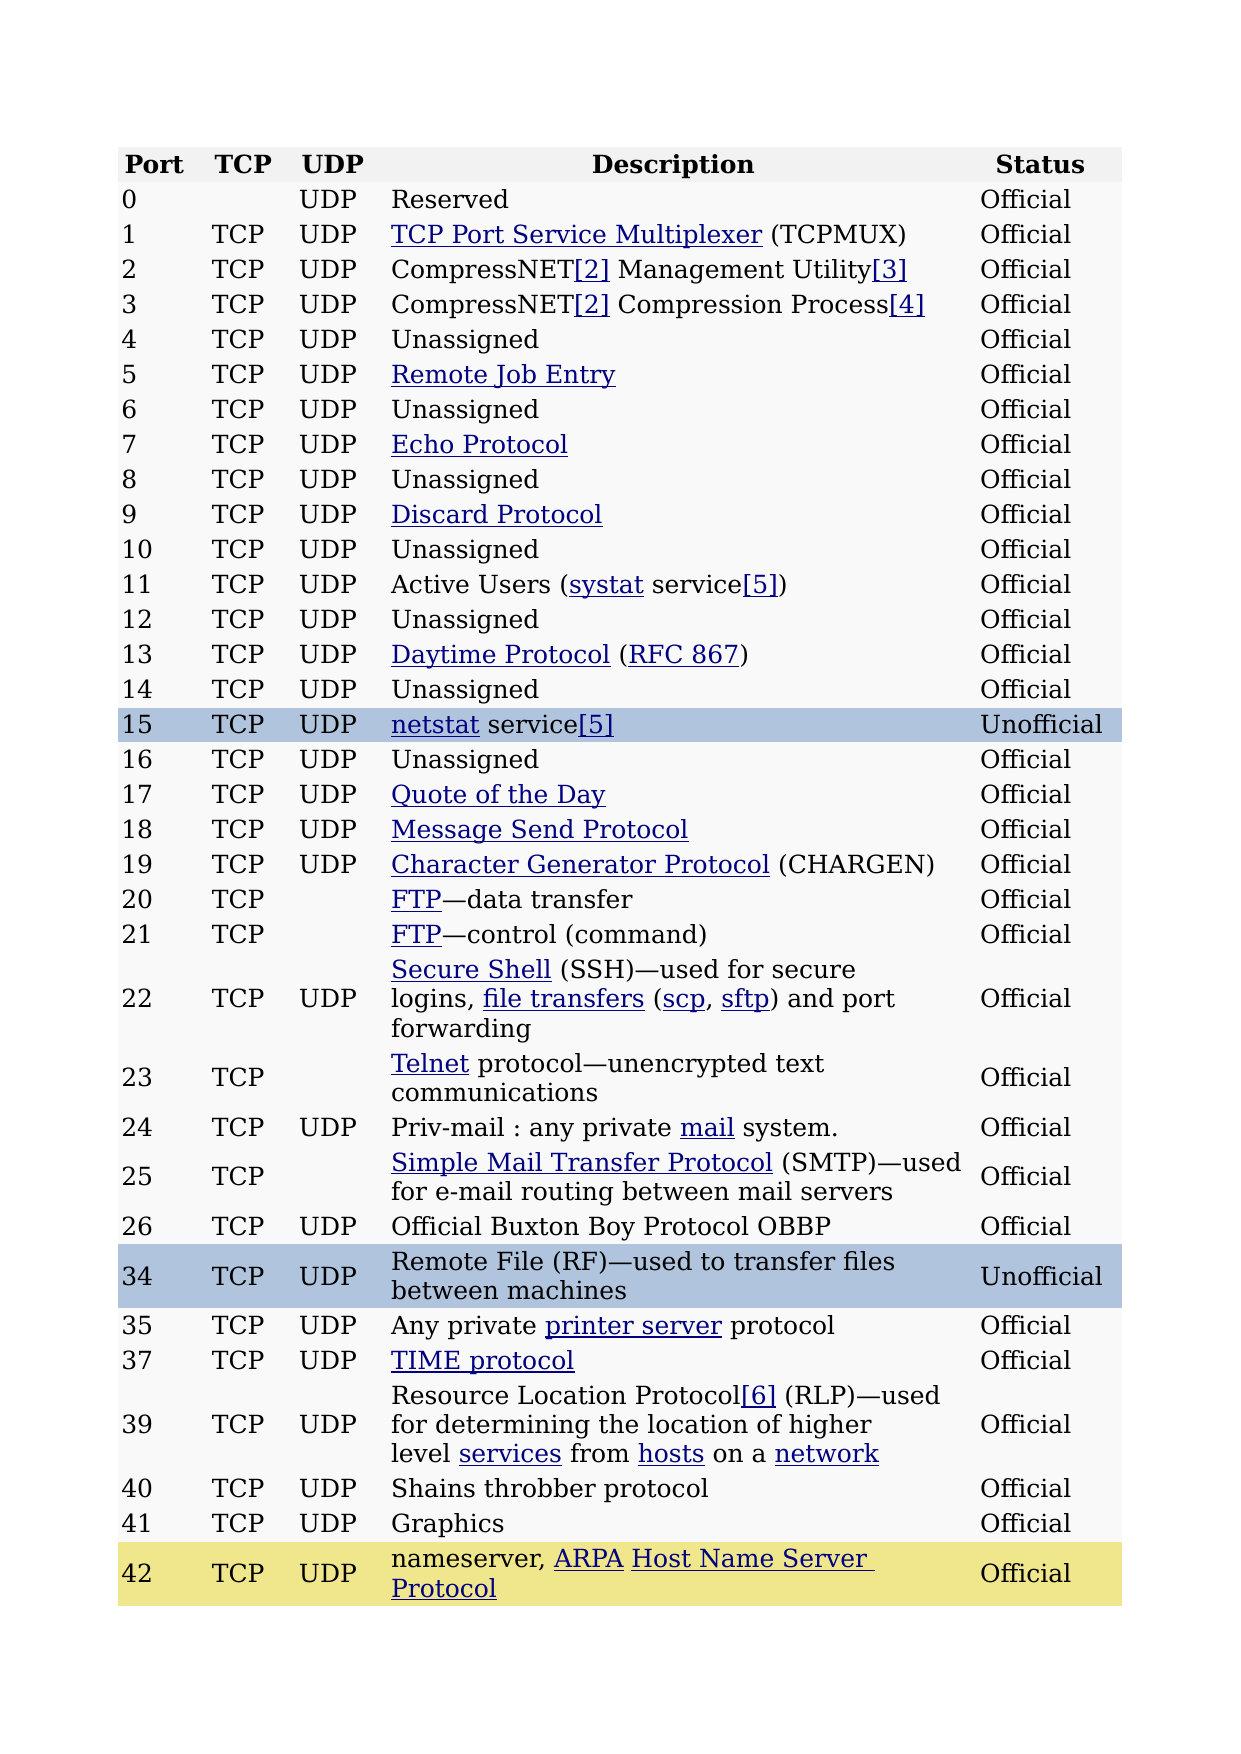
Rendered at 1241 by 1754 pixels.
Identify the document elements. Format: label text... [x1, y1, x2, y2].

table_cell 14 [118, 673, 209, 707]
table_cell UDP [296, 1209, 388, 1244]
table_cell Message Send Protocol [388, 813, 977, 847]
table_cell netstat service[5] [388, 708, 977, 742]
table_cell [296, 883, 388, 917]
table_cell Unassigned [388, 533, 977, 567]
table_cell UDP [296, 638, 388, 672]
table_header Status [977, 147, 1122, 182]
table_cell Official [977, 1378, 1122, 1472]
table_cell UDP [296, 953, 388, 1046]
table_cell Official [977, 533, 1122, 567]
table_cell Official [977, 1472, 1122, 1507]
table_cell Character Generator Protocol (CHARGEN) [388, 848, 977, 882]
table_cell TCP [209, 358, 296, 392]
table_cell Unassigned [388, 393, 977, 427]
table_cell [209, 183, 296, 217]
table_cell Official [977, 498, 1122, 532]
table_cell Unassigned [388, 673, 977, 707]
table_cell Unassigned [388, 603, 977, 637]
table_cell 1 [118, 218, 209, 252]
table_cell 11 [118, 568, 209, 602]
table_cell UDP [296, 393, 388, 427]
table_cell Unofficial [977, 708, 1122, 742]
table_cell TCP [209, 1244, 296, 1308]
table_cell TCP [209, 848, 296, 882]
table_cell TCP [209, 1472, 296, 1507]
table_cell Official [977, 743, 1122, 777]
table_cell UDP [296, 253, 388, 287]
table_cell TCP [209, 603, 296, 637]
table_cell TCP [209, 638, 296, 672]
table_cell TCP [209, 1343, 296, 1378]
table_cell 22 [118, 953, 209, 1046]
table_cell TCP [209, 393, 296, 427]
table_cell Telnet protocol—unencrypted text communications [388, 1046, 977, 1110]
table_cell Official [977, 953, 1122, 1046]
table_cell Graphics [388, 1507, 977, 1542]
table_cell FTP—data transfer [388, 883, 977, 917]
table_cell TCP [209, 498, 296, 532]
table_cell 18 [118, 813, 209, 847]
table_cell TCP Port Service Multiplexer (TCPMUX) [388, 218, 977, 252]
table_header Port [118, 147, 209, 182]
table_cell FTP—control (command) [388, 918, 977, 952]
table_cell 13 [118, 638, 209, 672]
table_cell TCP [209, 918, 296, 952]
table_cell Official [977, 568, 1122, 602]
table_cell Resource Location Protocol[6] (RLP)—used for determining the location of higher level services from hosts on a network [388, 1378, 977, 1472]
table_cell UDP [296, 1244, 388, 1308]
table_cell 2 [118, 253, 209, 287]
table_cell Official [977, 323, 1122, 357]
table_cell UDP [296, 708, 388, 742]
table_cell 39 [118, 1378, 209, 1472]
table_cell UDP [296, 568, 388, 602]
table_cell 6 [118, 393, 209, 427]
table_cell TCP [209, 1110, 296, 1145]
table_cell 26 [118, 1209, 209, 1244]
table_cell Official [977, 883, 1122, 917]
table_cell Discard Protocol [388, 498, 977, 532]
table_cell 40 [118, 1472, 209, 1507]
table_cell UDP [296, 603, 388, 637]
table_cell Reserved [388, 183, 977, 217]
table_cell [296, 918, 388, 952]
table_cell UDP [296, 358, 388, 392]
table_cell Simple Mail Transfer Protocol (SMTP)—used for e-mail routing between mail servers [388, 1145, 977, 1209]
table_cell UDP [296, 1472, 388, 1507]
table_cell Priv-mail : any private mail system. [388, 1110, 977, 1145]
table_cell UDP [296, 183, 388, 217]
table_cell Unofficial [977, 1244, 1122, 1308]
table_cell UDP [296, 218, 388, 252]
table_cell TCP [209, 778, 296, 812]
table_cell Official [977, 1542, 1122, 1606]
table_cell [296, 1046, 388, 1110]
table_cell UDP [296, 848, 388, 882]
table_cell Official [977, 218, 1122, 252]
table_cell UDP [296, 743, 388, 777]
table_cell CompressNET[2] Compression Process[4] [388, 288, 977, 322]
table_cell Official [977, 813, 1122, 847]
table_cell TCP [209, 1209, 296, 1244]
table_cell TCP [209, 218, 296, 252]
table_cell Quote of the Day [388, 778, 977, 812]
table_cell UDP [296, 428, 388, 462]
table_cell TCP [209, 673, 296, 707]
table_cell Secure Shell (SSH)—used for secure logins, file transfers (scp, sftp) and port forwarding [388, 953, 977, 1046]
table_cell 4 [118, 323, 209, 357]
table_cell 23 [118, 1046, 209, 1110]
table_cell [296, 1145, 388, 1209]
table_cell 21 [118, 918, 209, 952]
table_cell UDP [296, 1378, 388, 1472]
table_cell 41 [118, 1507, 209, 1542]
table_cell Official [977, 848, 1122, 882]
table_cell 20 [118, 883, 209, 917]
table_cell UDP [296, 533, 388, 567]
table_cell TCP [209, 953, 296, 1046]
table_cell 35 [118, 1308, 209, 1343]
table_cell Remote File (RF)—used to transfer files between machines [388, 1244, 977, 1308]
table_header TCP [209, 147, 296, 182]
table_cell Remote Job Entry [388, 358, 977, 392]
table_cell TCP [209, 323, 296, 357]
table_cell nameserver, ARPA Host Name Server Protocol [388, 1542, 977, 1606]
table_cell TIME protocol [388, 1343, 977, 1378]
table_cell 17 [118, 778, 209, 812]
table_cell UDP [296, 1343, 388, 1378]
table_cell TCP [209, 708, 296, 742]
table_cell Official [977, 358, 1122, 392]
table_cell TCP [209, 1046, 296, 1110]
table_cell 5 [118, 358, 209, 392]
table_cell TCP [209, 253, 296, 287]
table_cell 25 [118, 1145, 209, 1209]
table_cell UDP [296, 1507, 388, 1542]
table_cell UDP [296, 323, 388, 357]
table_cell UDP [296, 813, 388, 847]
table_cell UDP [296, 463, 388, 497]
table_cell 37 [118, 1343, 209, 1378]
table_cell Official [977, 918, 1122, 952]
table_cell Daytime Protocol (RFC 867) [388, 638, 977, 672]
table_cell UDP [296, 1110, 388, 1145]
table_cell Official [977, 288, 1122, 322]
table_cell 10 [118, 533, 209, 567]
table_cell 34 [118, 1244, 209, 1308]
table_cell Active Users (systat service[5]) [388, 568, 977, 602]
table_cell 15 [118, 708, 209, 742]
table_cell TCP [209, 883, 296, 917]
table_cell Official [977, 638, 1122, 672]
table_cell Official [977, 1308, 1122, 1343]
table_cell UDP [296, 778, 388, 812]
table_cell Unassigned [388, 743, 977, 777]
table_cell Official [977, 428, 1122, 462]
table_cell Official [977, 253, 1122, 287]
table_cell TCP [209, 1378, 296, 1472]
table_header Description [388, 147, 977, 182]
table_cell Official [977, 1343, 1122, 1378]
table_cell 9 [118, 498, 209, 532]
table_cell Official [977, 1145, 1122, 1209]
table_cell 16 [118, 743, 209, 777]
table_cell 12 [118, 603, 209, 637]
table_cell Official [977, 778, 1122, 812]
table_cell Official [977, 1110, 1122, 1145]
table_cell Official [977, 463, 1122, 497]
table_cell TCP [209, 463, 296, 497]
table_cell Official [977, 1209, 1122, 1244]
table_cell TCP [209, 428, 296, 462]
table_cell TCP [209, 743, 296, 777]
table_cell Echo Protocol [388, 428, 977, 462]
table_cell 7 [118, 428, 209, 462]
table_cell TCP [209, 1308, 296, 1343]
table_cell TCP [209, 533, 296, 567]
table_cell UDP [296, 673, 388, 707]
table_cell Unassigned [388, 323, 977, 357]
table_cell UDP [296, 498, 388, 532]
table_cell UDP [296, 1308, 388, 1343]
table_cell Official [977, 1507, 1122, 1542]
table_cell Official [977, 603, 1122, 637]
table_cell UDP [296, 1542, 388, 1606]
table_cell 0 [118, 183, 209, 217]
table_cell Unassigned [388, 463, 977, 497]
table_cell TCP [209, 813, 296, 847]
table_cell Official [977, 183, 1122, 217]
table_cell TCP [209, 1542, 296, 1606]
table_cell Official [977, 1046, 1122, 1110]
table_cell 42 [118, 1542, 209, 1606]
table_cell UDP [296, 288, 388, 322]
table_cell CompressNET[2] Management Utility[3] [388, 253, 977, 287]
table_cell Official [977, 393, 1122, 427]
table_cell 8 [118, 463, 209, 497]
table_cell TCP [209, 568, 296, 602]
table_cell Shains throbber protocol [388, 1472, 977, 1507]
table_cell 19 [118, 848, 209, 882]
table_cell Official Buxton Boy Protocol OBBP [388, 1209, 977, 1244]
table_cell Official [977, 673, 1122, 707]
table_cell 3 [118, 288, 209, 322]
table_cell TCP [209, 1145, 296, 1209]
table_cell Any private printer server protocol [388, 1308, 977, 1343]
table_cell TCP [209, 1507, 296, 1542]
table_cell TCP [209, 288, 296, 322]
table_cell 24 [118, 1110, 209, 1145]
table_header UDP [296, 147, 388, 182]
